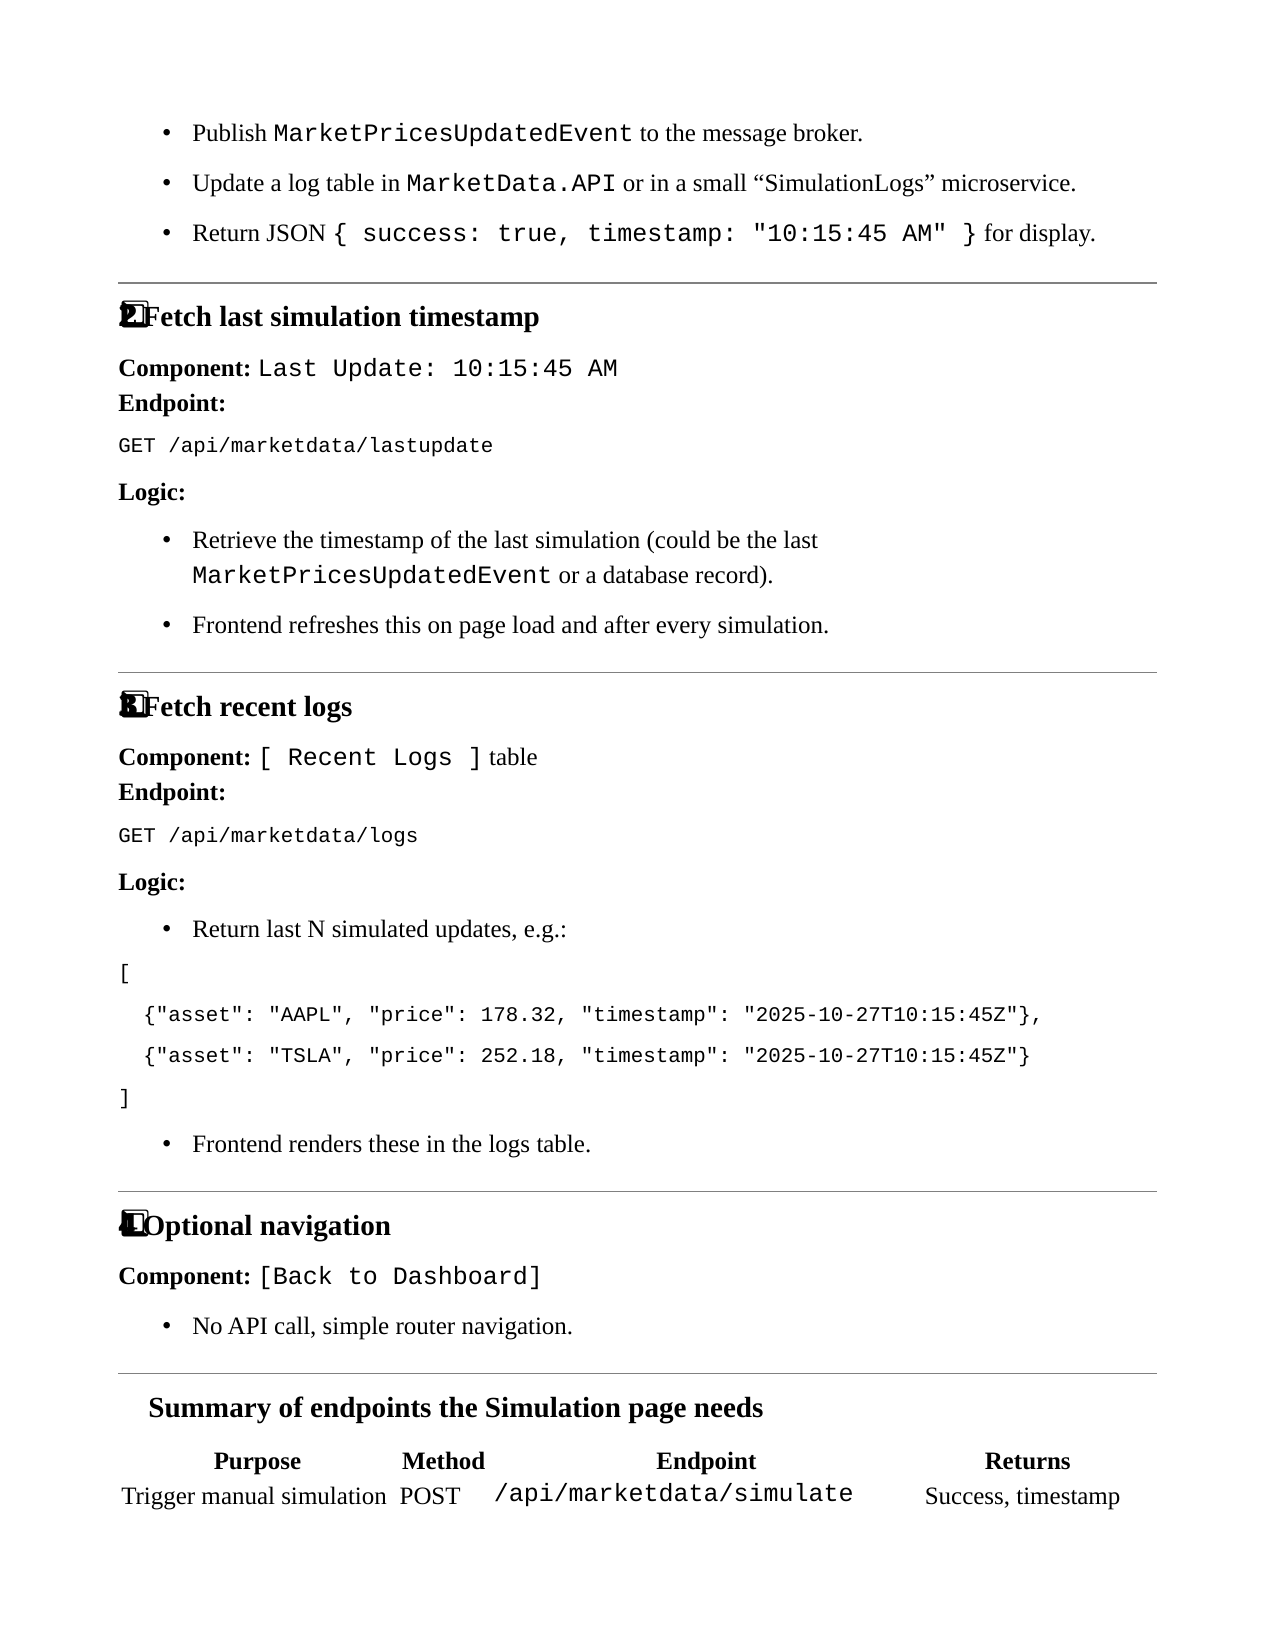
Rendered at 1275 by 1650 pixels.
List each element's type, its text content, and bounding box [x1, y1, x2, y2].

table_cell /api/marketdata/simulate [491, 1478, 922, 1512]
table_cell Success, timestamp [922, 1478, 1133, 1512]
list No API call, simple router navigation. [162, 1311, 1157, 1340]
text ] [118, 1087, 1157, 1111]
list Publish MarketPricesUpdatedEvent to the message broker. [162, 118, 1157, 149]
table_header Purpose [118, 1443, 396, 1478]
text Component: [Back to Dashboard] [118, 1261, 1157, 1292]
text [ [118, 962, 1157, 985]
text Logic: [118, 477, 1157, 506]
table_cell POST [396, 1478, 491, 1512]
text GET /api/marketdata/logs [118, 825, 1157, 848]
subtitle ✅ Summary of endpoints the Simulation page needs [118, 1390, 1157, 1424]
table_header Endpoint [491, 1443, 922, 1478]
list Return JSON { success: true, timestamp: "10:15:45 AM" } for display. [162, 218, 1157, 249]
subtitle 4️⃣ Optional navigation [118, 1208, 1157, 1241]
list Retrieve the timestamp of the last simulation (could be the last MarketPricesUpdatedEvent or a database record). [162, 525, 1157, 591]
text {"asset": "TSLA", "price": 252.18, "timestamp": "2025-10-27T10:15:45Z"} [118, 1045, 1157, 1069]
text Component: Last Update: 10:15:45 AM Endpoint: [118, 353, 1157, 417]
text GET /api/marketdata/lastupdate [118, 435, 1157, 459]
list Update a log table in MarketData.API or in a small “SimulationLogs” microservice. [162, 168, 1157, 199]
subtitle 3️⃣ Fetch recent logs [118, 689, 1157, 722]
table_header Method [396, 1443, 491, 1478]
text {"asset": "AAPL", "price": 178.32, "timestamp": "2025-10-27T10:15:45Z"}, [118, 1003, 1157, 1027]
table_cell Trigger manual simulation [118, 1478, 396, 1512]
table_header Returns [922, 1443, 1133, 1478]
text Logic: [118, 867, 1157, 895]
list Frontend renders these in the logs table. [162, 1129, 1157, 1158]
text Component: [ Recent Logs ] table Endpoint: [118, 742, 1157, 806]
list Return last N simulated updates, e.g.: [162, 914, 1157, 943]
list Frontend refreshes this on page load and after every simulation. [162, 610, 1157, 639]
subtitle 2️⃣ Fetch last simulation timestamp [118, 299, 1157, 333]
